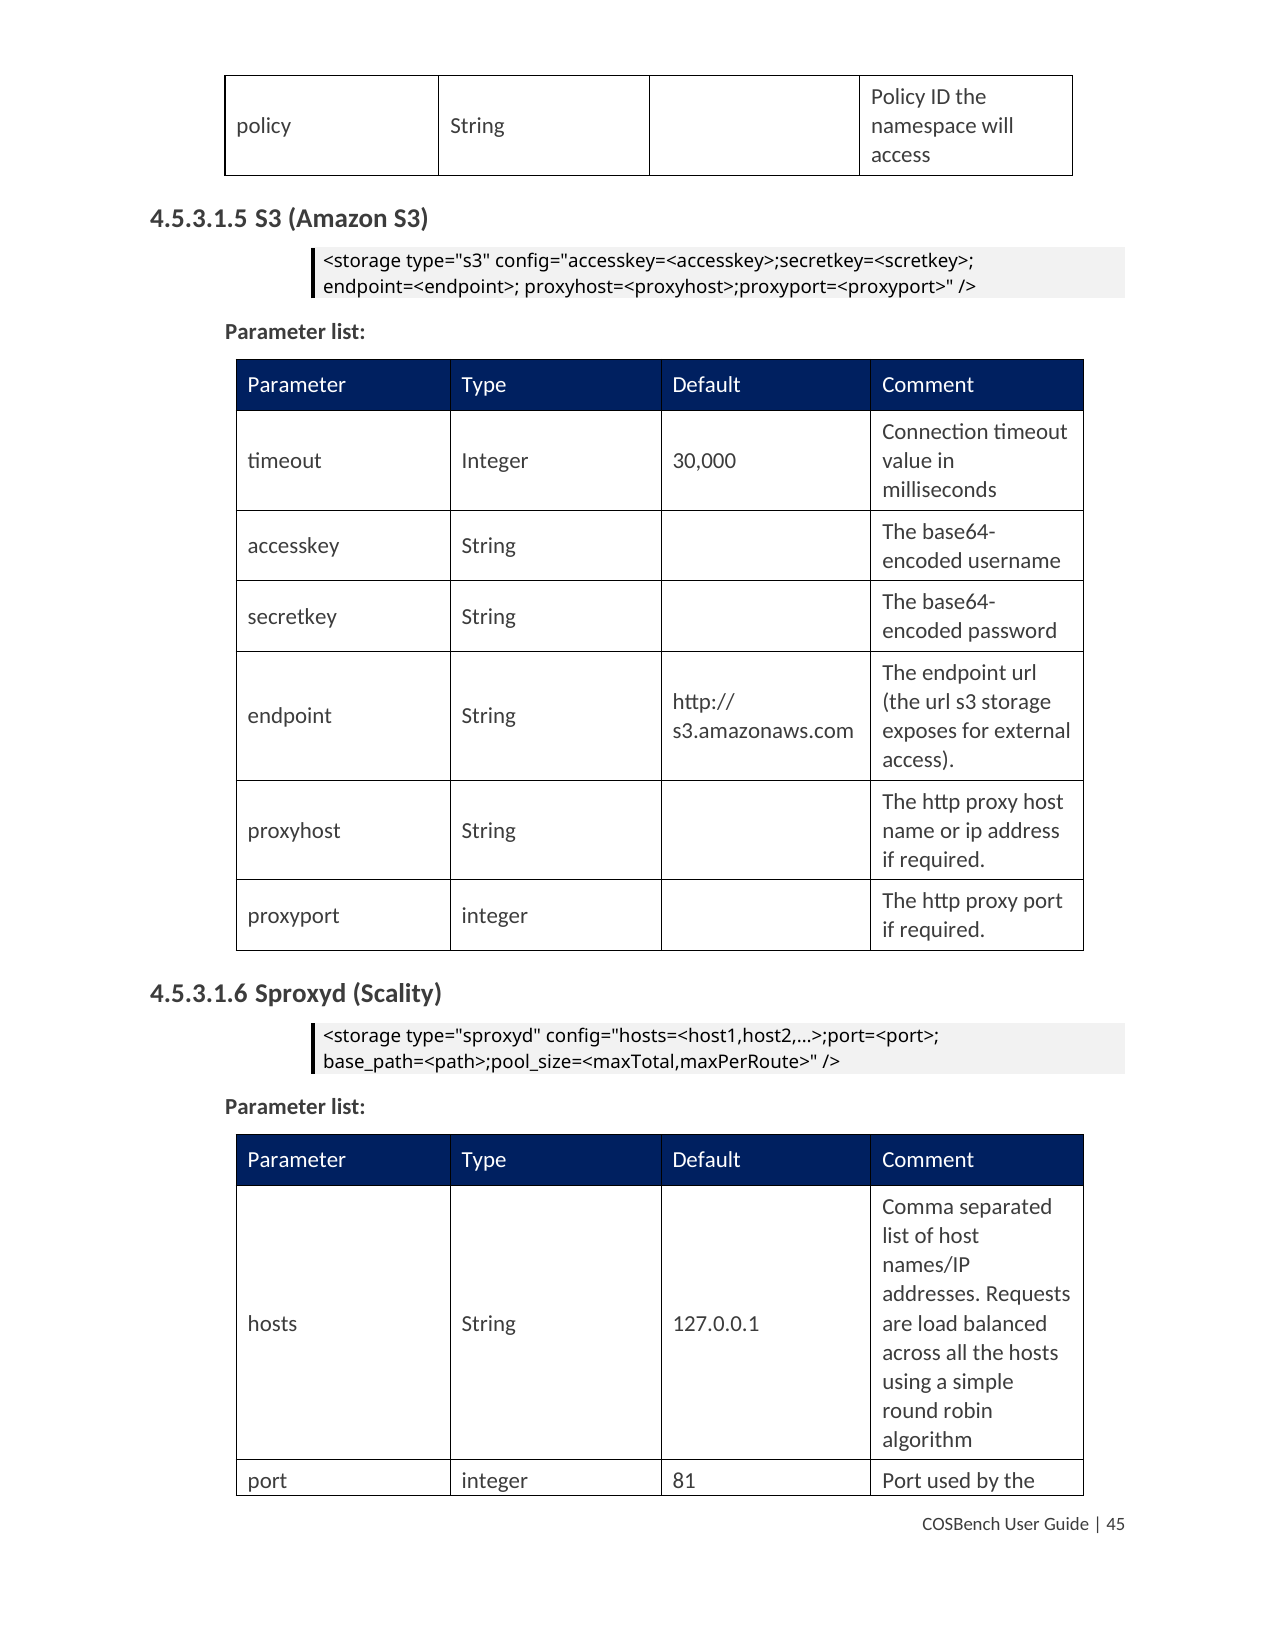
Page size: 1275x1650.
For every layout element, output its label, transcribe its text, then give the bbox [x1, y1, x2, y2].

text <storage type="s3" config="accesskey=<accesskey>;secretkey=<scretkey>; endpoint=<endpoint>; proxyhost=<proxyhost>;proxyport=<proxyport>" /> [311, 247, 1125, 298]
subtitle S3 (Amazon S3) [150, 201, 1125, 234]
table_header Type [451, 1135, 661, 1185]
table_cell port [237, 1460, 450, 1494]
table_cell integer [451, 1460, 661, 1494]
table_header Parameter [237, 360, 450, 410]
table_cell [662, 581, 870, 651]
table_cell The endpoint url (the url s3 storage exposes for external access). [871, 652, 1083, 779]
table_header Default [662, 360, 870, 410]
table_cell secretkey [237, 581, 450, 651]
table_cell String [451, 781, 661, 879]
table_cell Integer [451, 411, 661, 509]
table_cell Connection timeout value in milliseconds [871, 411, 1083, 509]
table_cell The base64-encoded username [871, 511, 1083, 580]
table_cell [650, 76, 859, 175]
table_cell timeout [237, 411, 450, 509]
table_cell String [451, 652, 661, 779]
text Parameter list: [225, 1092, 1125, 1121]
table_cell Port used by the [871, 1460, 1083, 1494]
table_cell String [439, 76, 649, 175]
table_cell policy [226, 76, 438, 175]
table_cell hosts [237, 1186, 450, 1459]
table_cell Comma separated list of host names/IP addresses. Requests are load balanced across all the hosts using a simple round robin algorithm [871, 1186, 1083, 1459]
table_cell [662, 880, 870, 950]
table_cell proxyhost [237, 781, 450, 879]
table_header Comment [871, 1135, 1083, 1185]
table_cell The base64-encoded password [871, 581, 1083, 651]
table_cell 127.0.0.1 [662, 1186, 870, 1459]
table_cell 81 [662, 1460, 870, 1494]
table_cell proxyport [237, 880, 450, 950]
table_cell [662, 511, 870, 580]
text Parameter list: [225, 317, 1125, 345]
subtitle Sproxyd (Scality) [150, 976, 1125, 1009]
table_cell Policy ID the namespace will access [860, 76, 1072, 175]
table_cell String [451, 581, 661, 651]
table_header Type [451, 360, 661, 410]
table_cell accesskey [237, 511, 450, 580]
table_cell The http proxy port if required. [871, 880, 1083, 950]
table_cell The http proxy host name or ip address if required. [871, 781, 1083, 879]
table_header Comment [871, 360, 1083, 410]
table_cell http://s3.amazonaws.com [662, 652, 870, 779]
table_cell integer [451, 880, 661, 950]
table_cell [662, 781, 870, 879]
table_header Default [662, 1135, 870, 1185]
table_cell 30,000 [662, 411, 870, 509]
table_cell String [451, 1186, 661, 1459]
table_cell String [451, 511, 661, 580]
table_cell endpoint [237, 652, 450, 779]
table_header Parameter [237, 1135, 450, 1185]
text <storage type="sproxyd" config="hosts=<host1,host2,…>;port=<port>; base_path=<path>;pool_size=<maxTotal,maxPerRoute>" /> [315, 1023, 1125, 1074]
